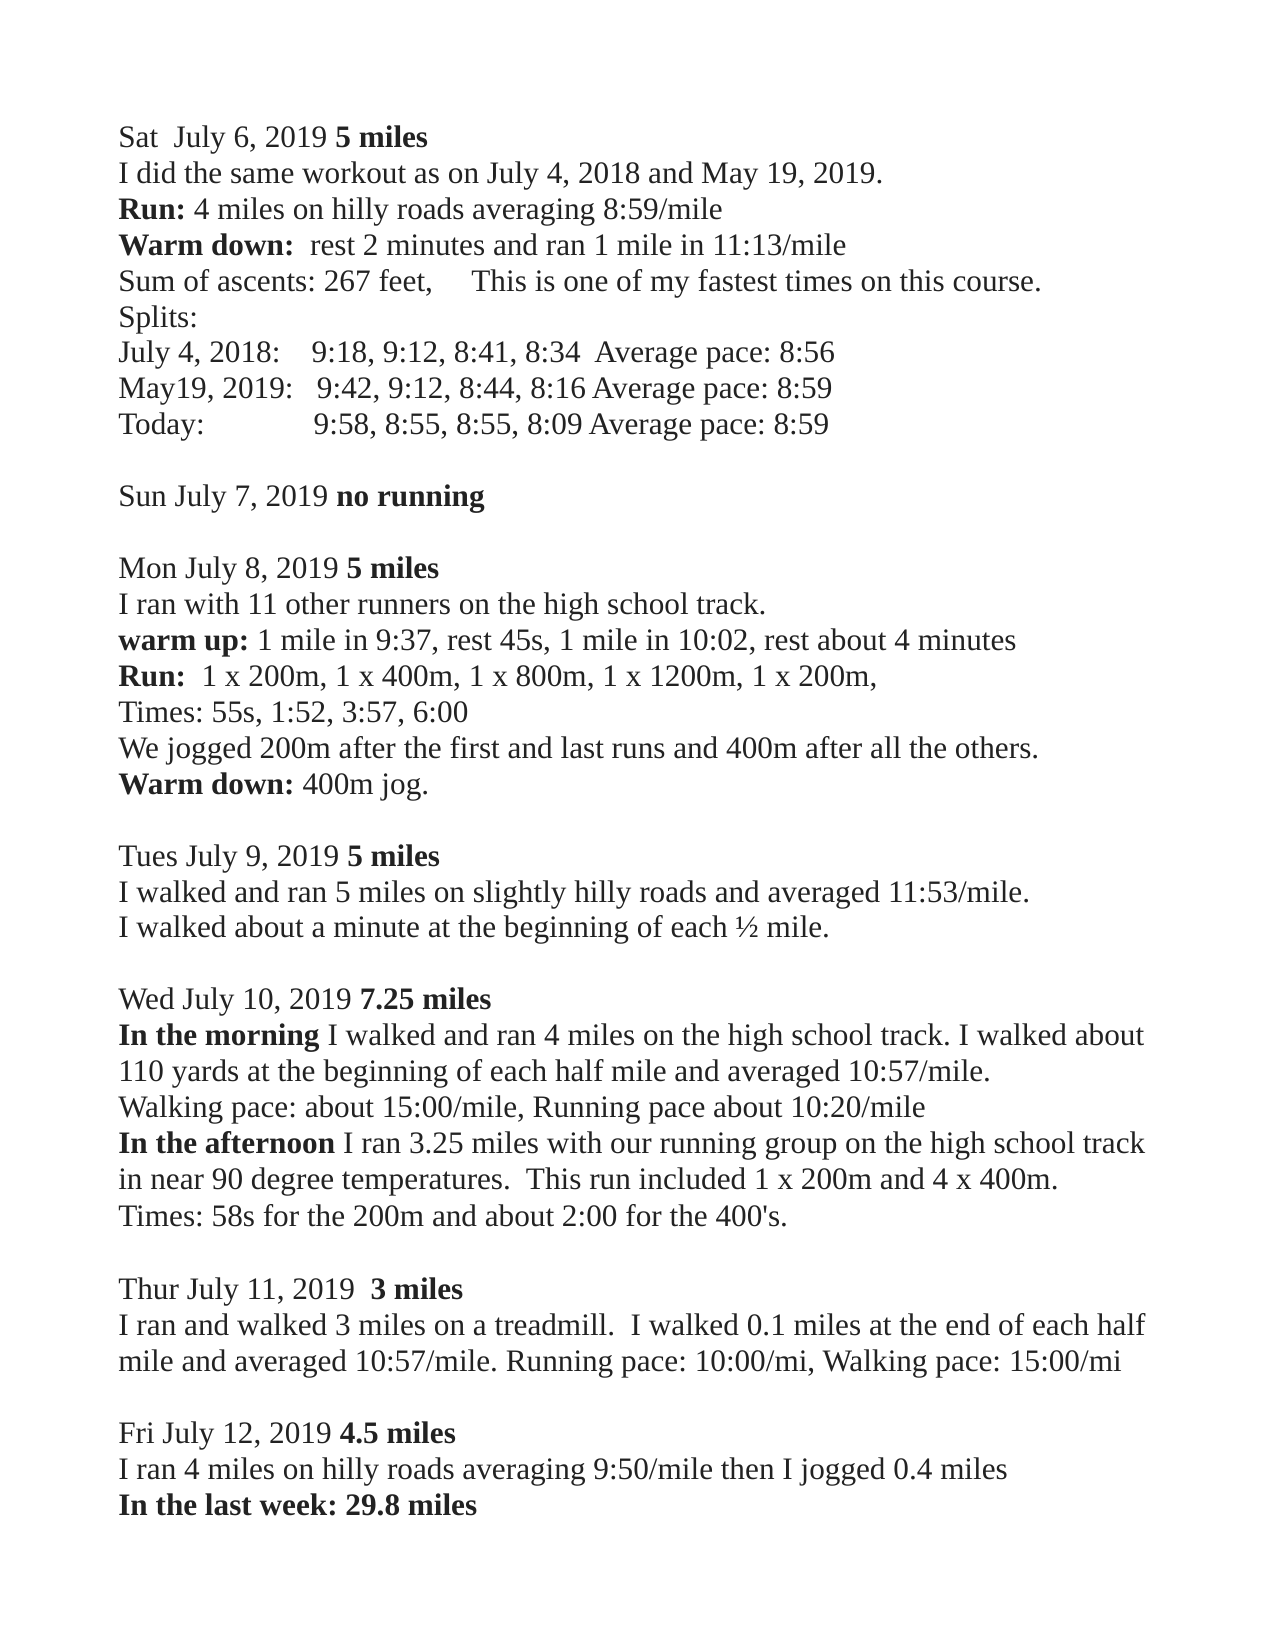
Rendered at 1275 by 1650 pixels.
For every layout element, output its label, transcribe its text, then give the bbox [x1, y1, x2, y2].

text Tues July 9, 2019 5 miles [118, 837, 1161, 873]
text Times: 58s for the 200m and about 2:00 for the 400's. [118, 1196, 1161, 1233]
text In the morning I walked and ran 4 miles on the high school track. I walked about 110 yards at the beginning of each half mile and averaged 10:57/mile. [118, 1017, 1161, 1088]
text In the last week: 29.8 miles [118, 1486, 1161, 1522]
text Walking pace: about 15:00/mile, Running pace about 10:20/mile [118, 1088, 1161, 1124]
text I did the same workout as on July 4, 2018 and May 19, 2019. [118, 154, 1161, 190]
text Today: 9:58, 8:55, 8:55, 8:09 Average pace: 8:59 [118, 406, 1161, 442]
text I ran 4 miles on hilly roads averaging 9:50/mile then I jogged 0.4 miles [118, 1450, 1161, 1486]
text We jogged 200m after the first and last runs and 400m after all the others. [118, 729, 1161, 765]
text I ran and walked 3 miles on a treadmill. I walked 0.1 miles at the end of each half mile and averaged 10:57/mile. Running pace: 10:00/mi, Walking pace: 15:00/mi [118, 1306, 1161, 1378]
text May19, 2019: 9:42, 9:12, 8:44, 8:16 Average pace: 8:59 [118, 370, 1161, 406]
text Wed July 10, 2019 7.25 miles [118, 981, 1161, 1017]
text Fri July 12, 2019 4.5 miles [118, 1414, 1161, 1450]
text I walked about a minute at the beginning of each ½ mile. [118, 909, 1161, 945]
text Sum of ascents: 267 feet, This is one of my fastest times on this course. [118, 262, 1161, 298]
text Sun July 7, 2019 no running [118, 477, 1161, 513]
text I walked and ran 5 miles on slightly hilly roads and averaged 11:53/mile. [118, 873, 1161, 909]
text Run: 4 miles on hilly roads averaging 8:59/mile [118, 190, 1161, 226]
text Sat July 6, 2019 5 miles [118, 118, 1161, 154]
text Splits: [118, 298, 1161, 334]
text In the afternoon I ran 3.25 miles with our running group on the high school track in near 90 degree temperatures. This run included 1 x 200m and 4 x 400m. [118, 1124, 1161, 1196]
text Warm down: rest 2 minutes and ran 1 mile in 11:13/mile [118, 226, 1161, 262]
text I ran with 11 other runners on the high school track. [118, 585, 1161, 621]
text July 4, 2018: 9:18, 9:12, 8:41, 8:34 Average pace: 8:56 [118, 334, 1161, 370]
text Times: 55s, 1:52, 3:57, 6:00 [118, 693, 1161, 729]
text Run: 1 x 200m, 1 x 400m, 1 x 800m, 1 x 1200m, 1 x 200m, [118, 657, 1161, 693]
text warm up: 1 mile in 9:37, rest 45s, 1 mile in 10:02, rest about 4 minutes [118, 621, 1161, 657]
text Mon July 8, 2019 5 miles [118, 549, 1161, 585]
text Thur July 11, 2019 3 miles [118, 1270, 1161, 1306]
text Warm down: 400m jog. [118, 765, 1161, 801]
